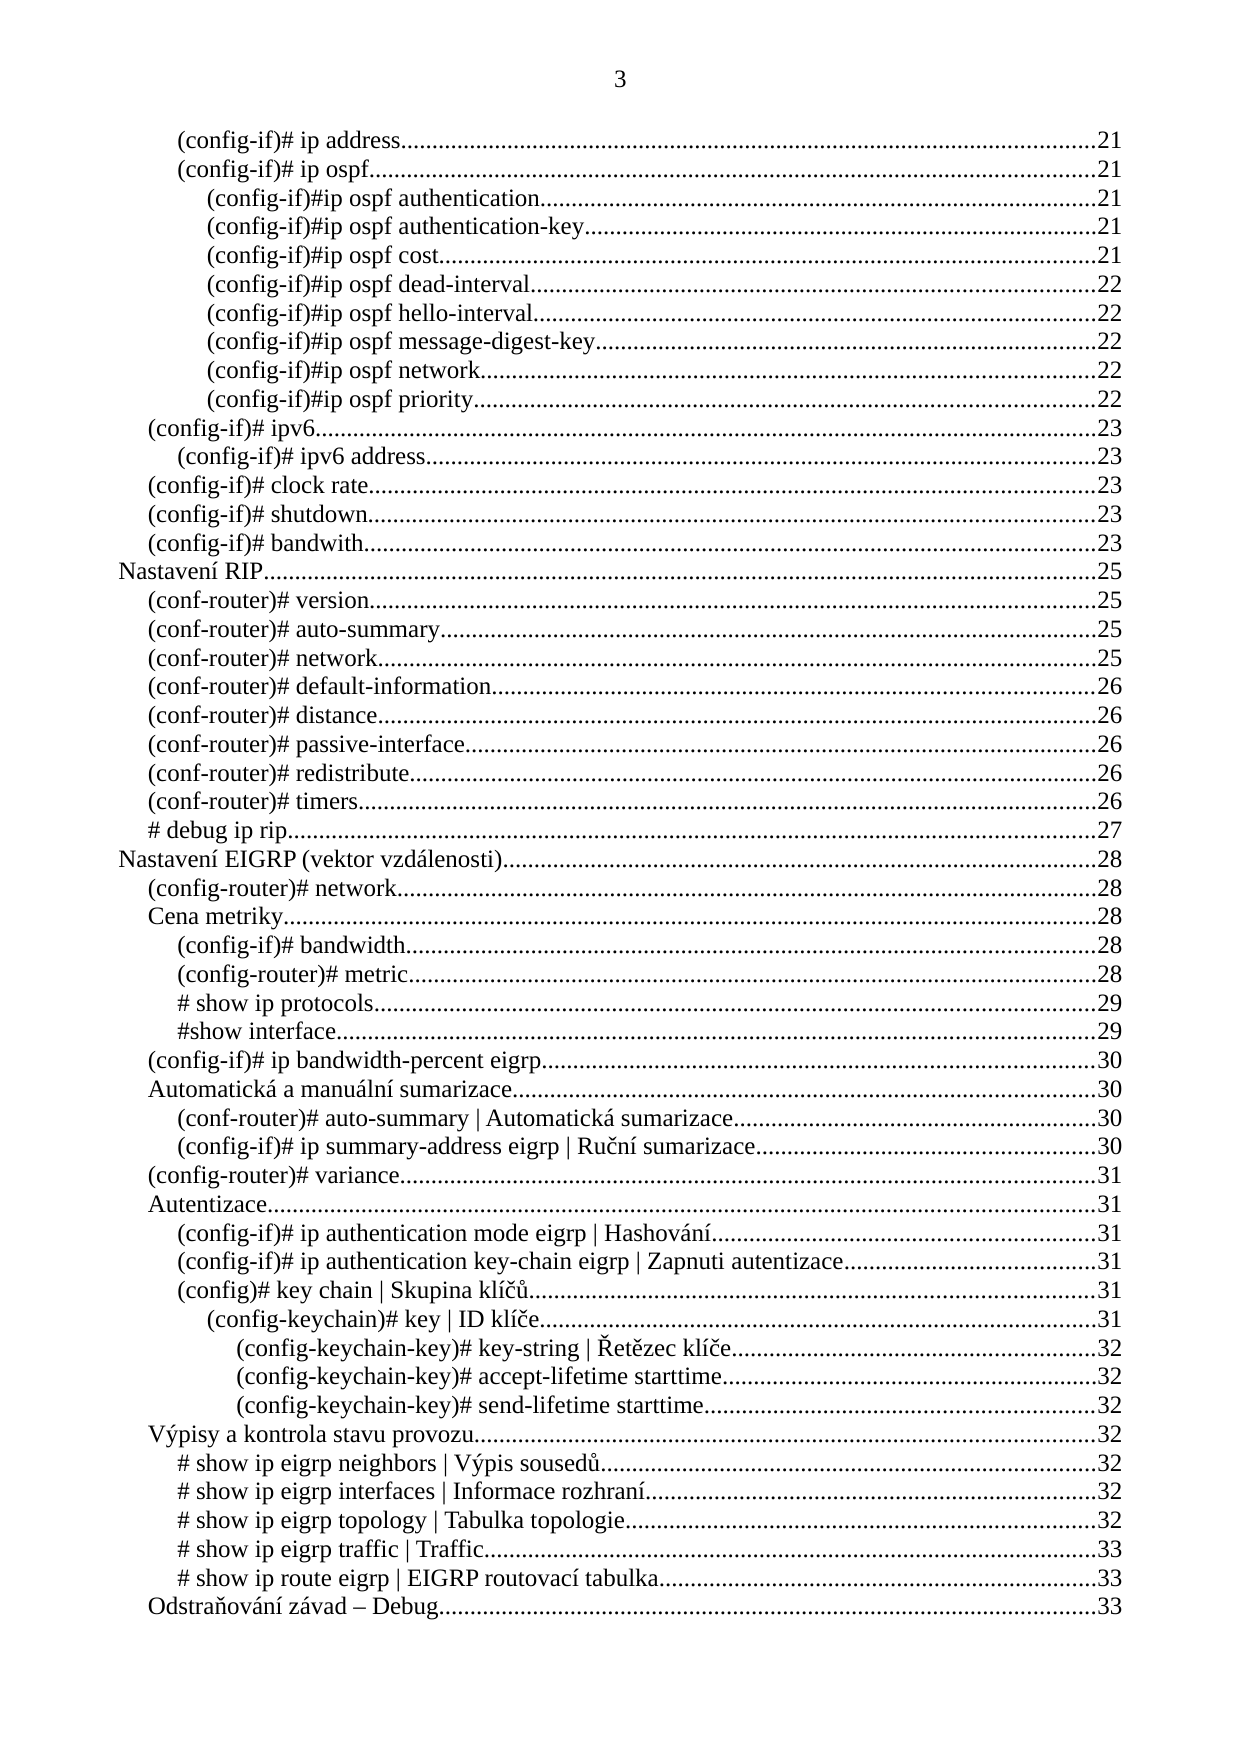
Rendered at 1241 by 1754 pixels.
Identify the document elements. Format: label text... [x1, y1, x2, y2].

text (config-if)# ip bandwidth-percent eigrp 30 [148, 1045, 1122, 1074]
text (config-if)#ip ospf network 22 [207, 355, 1122, 384]
text (config-if)# bandwidth 28 [177, 930, 1122, 959]
text (config-if)#ip ospf dead-interval 22 [207, 269, 1122, 298]
text (config-if)# ipv6 23 [148, 413, 1122, 441]
text (conf-router)# network 25 [148, 643, 1122, 671]
text (conf-router)# version 25 [148, 585, 1122, 614]
text # show ip eigrp traffic | Traffic 33 [177, 1534, 1122, 1563]
text (conf-router)# timers 26 [148, 786, 1122, 815]
text (conf-router)# redistribute 26 [148, 758, 1122, 786]
text # show ip eigrp topology | Tabulka topologie 32 [177, 1505, 1122, 1534]
text Cena metriky 28 [148, 901, 1122, 930]
text (conf-router)# distance 26 [148, 700, 1122, 729]
text (config-if)# ipv6 address 23 [177, 441, 1122, 470]
text (config-if)# ip summary-address eigrp | Ruční sumarizace 30 [177, 1131, 1122, 1160]
text #show interface 29 [177, 1016, 1122, 1045]
text (config-router)# network 28 [148, 873, 1122, 901]
text (config-if)#ip ospf message-digest-key 22 [207, 326, 1122, 355]
text (conf-router)# auto-summary | Automatická sumarizace 30 [177, 1103, 1122, 1131]
text (config-if)#ip ospf authentication-key 21 [207, 211, 1122, 240]
text Autentizace 31 [148, 1189, 1122, 1218]
text (conf-router)# default-information 26 [148, 671, 1122, 700]
text (config-keychain-key)# send-lifetime starttime 32 [236, 1390, 1122, 1419]
text (config-if)#ip ospf authentication 21 [207, 183, 1122, 211]
text Nastavení EIGRP (vektor vzdálenosti) 28 [118, 844, 1122, 873]
text (conf-router)# auto-summary 25 [148, 614, 1122, 643]
text Nastavení RIP 25 [118, 556, 1122, 585]
text (config-if)#ip ospf hello-interval 22 [207, 298, 1122, 326]
text # show ip eigrp neighbors | Výpis sousedů 32 [177, 1448, 1122, 1476]
text (config-keychain)# key | ID klíče 31 [207, 1304, 1122, 1333]
text (config-if)# ip authentication mode eigrp | Hashování 31 [177, 1218, 1122, 1246]
text (config-if)# ip address 21 [177, 125, 1122, 154]
text # debug ip rip 27 [148, 815, 1122, 844]
text (config-if)#ip ospf priority 22 [207, 384, 1122, 413]
text (config-if)#ip ospf cost 21 [207, 240, 1122, 269]
text (config-if)# ip ospf 21 [177, 154, 1122, 183]
text (config-if)# clock rate 23 [148, 470, 1122, 499]
text # show ip protocols 29 [177, 988, 1122, 1016]
text (config-if)# shutdown 23 [148, 499, 1122, 528]
text # show ip eigrp interfaces | Informace rozhraní 32 [177, 1476, 1122, 1505]
text (config-keychain-key)# accept-lifetime starttime 32 [236, 1361, 1122, 1390]
text (config-router)# metric 28 [177, 959, 1122, 988]
text Výpisy a kontrola stavu provozu 32 [148, 1419, 1122, 1448]
text (config-keychain-key)# key-string | Řetězec klíče 32 [236, 1333, 1122, 1361]
text Automatická a manuální sumarizace 30 [148, 1074, 1122, 1103]
text (conf-router)# passive-interface 26 [148, 729, 1122, 758]
text Odstraňování závad – Debug 33 [148, 1591, 1122, 1620]
text (config)# key chain | Skupina klíčů 31 [177, 1275, 1122, 1304]
text (config-if)# bandwith 23 [148, 528, 1122, 556]
text # show ip route eigrp | EIGRP routovací tabulka 33 [177, 1563, 1122, 1591]
text (config-router)# variance 31 [148, 1160, 1122, 1189]
text (config-if)# ip authentication key-chain eigrp | Zapnuti autentizace 31 [177, 1246, 1122, 1275]
